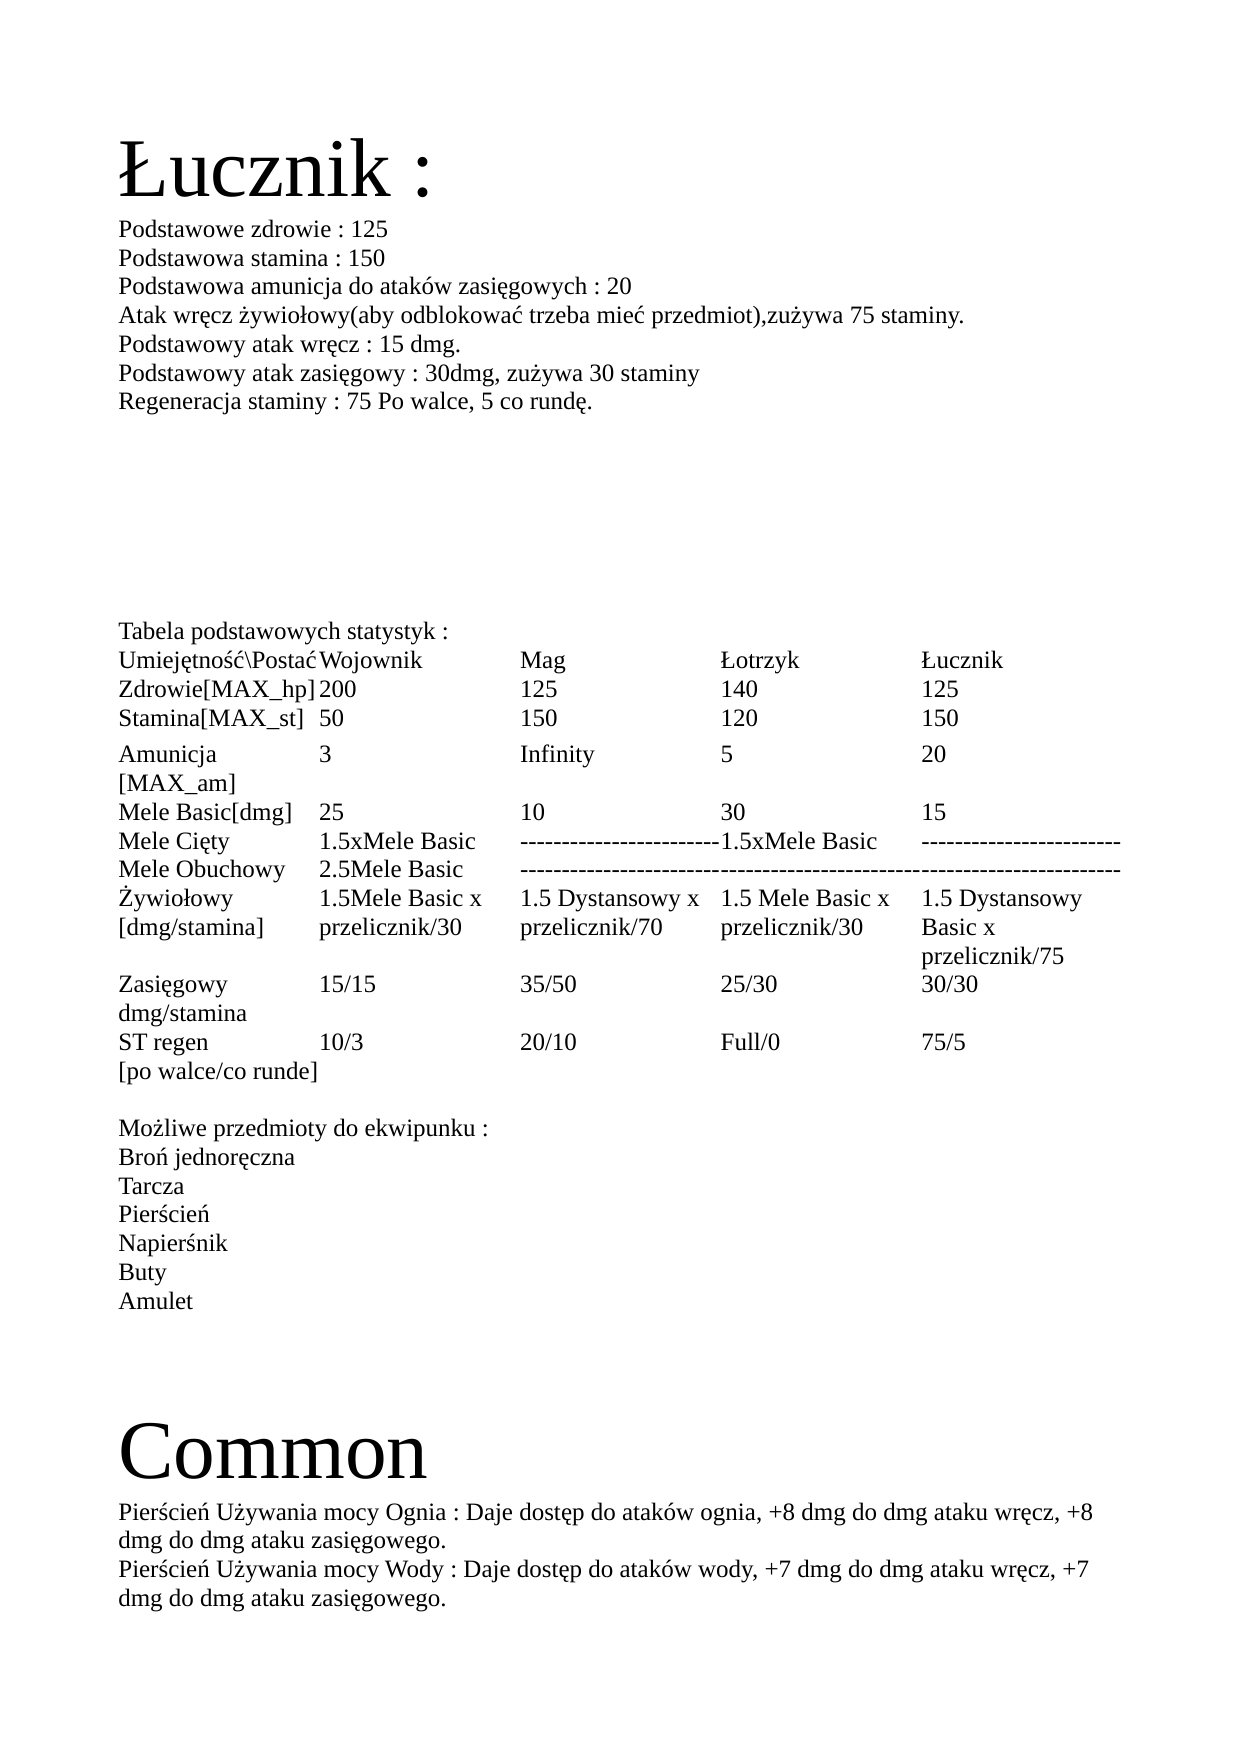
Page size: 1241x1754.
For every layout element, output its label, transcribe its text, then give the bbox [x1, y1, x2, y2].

text Podstawowe zdrowie : 125 [118, 214, 1122, 243]
table_cell 35/50 [520, 970, 720, 1027]
table_cell 5 [720, 740, 921, 797]
text Atak wręcz żywiołowy(aby odblokować trzeba mieć przedmiot),zużywa 75 staminy. [118, 300, 1122, 329]
table_cell ------------------------ [520, 855, 720, 883]
table_cell 30 [720, 797, 921, 826]
table_cell 50 [319, 703, 520, 739]
table_cell 1.5 Dystansowy x przelicznik/70 [520, 883, 720, 969]
table_cell Stamina[MAX_st] [118, 703, 319, 739]
table_header Łotrzyk [720, 645, 921, 674]
table_cell Full/0 [720, 1027, 921, 1084]
table_cell 1.5xMele Basic [720, 826, 921, 854]
table_cell 2.5Mele Basic [319, 855, 520, 883]
table_cell 10/3 [319, 1027, 520, 1084]
text Pierścień Używania mocy Ognia : Daje dostęp do ataków ognia, +8 dmg do dmg ataku wręcz, +8 dmg do dmg ataku zasięgowego. [118, 1497, 1122, 1554]
table_cell 1.5Mele Basic x przelicznik/30 [319, 883, 520, 969]
table_cell 25 [319, 797, 520, 826]
text Podstawowy atak wręcz : 15 dmg. [118, 329, 1122, 358]
text Broń jednoręczna [118, 1142, 1122, 1171]
table_cell 1.5xMele Basic [319, 826, 520, 854]
table_cell 20 [921, 740, 1122, 797]
table_header Mag [520, 645, 720, 674]
text Tarcza [118, 1171, 1122, 1199]
table_cell ------------------------ [520, 826, 720, 854]
table_cell Mele Cięty [118, 826, 319, 854]
table_cell Mele Basic[dmg] [118, 797, 319, 826]
table_cell Infinity [520, 740, 720, 797]
table_cell ------------------------ [720, 855, 921, 883]
table_cell 150 [520, 703, 720, 739]
table_header Łucznik [921, 645, 1122, 674]
table_cell ------------------------ [921, 855, 1122, 883]
table_cell 200 [319, 674, 520, 703]
text Możliwe przedmioty do ekwipunku : [118, 1113, 1122, 1142]
text Napierśnik [118, 1228, 1122, 1257]
table_cell Amunicja [MAX_am] [118, 740, 319, 797]
table_cell Zdrowie[MAX_hp] [118, 674, 319, 703]
table_cell 3 [319, 740, 520, 797]
text Pierścień Używania mocy Wody : Daje dostęp do ataków wody, +7 dmg do dmg ataku wręcz, +7 dmg do dmg ataku zasięgowego. [118, 1554, 1122, 1612]
table_cell 15 [921, 797, 1122, 826]
table_cell 20/10 [520, 1027, 720, 1084]
text Amulet [118, 1286, 1122, 1314]
table_cell 125 [520, 674, 720, 703]
table_cell 15/15 [319, 970, 520, 1027]
text Common [118, 1401, 1122, 1497]
table_cell 150 [921, 703, 1122, 739]
table_cell 25/30 [720, 970, 921, 1027]
table_cell Żywiołowy [dmg/stamina] [118, 883, 319, 969]
table_header Umiejętność\Postać [118, 645, 319, 674]
text Podstawowa stamina : 150 [118, 243, 1122, 271]
table_cell 10 [520, 797, 720, 826]
text Regeneracja staminy : 75 Po walce, 5 co rundę. [118, 386, 1122, 415]
table_cell ------------------------ [921, 826, 1122, 854]
text Tabela podstawowych statystyk : [118, 616, 1122, 645]
table_cell Mele Obuchowy [118, 855, 319, 883]
table_cell 140 [720, 674, 921, 703]
table_header Wojownik [319, 645, 520, 674]
text Pierścień [118, 1199, 1122, 1228]
table_cell 120 [720, 703, 921, 739]
text Łucznik : [118, 118, 1122, 214]
table_cell 1.5 Mele Basic x przelicznik/30 [720, 883, 921, 969]
text Podstawowa amunicja do ataków zasięgowych : 20 [118, 271, 1122, 300]
table_cell 30/30 [921, 970, 1122, 1027]
text Podstawowy atak zasięgowy : 30dmg, zużywa 30 staminy [118, 358, 1122, 386]
table_cell Zasięgowy dmg/stamina [118, 970, 319, 1027]
text Buty [118, 1257, 1122, 1286]
table_cell 75/5 [921, 1027, 1122, 1084]
table_cell ST regen [po walce/co runde] [118, 1027, 319, 1084]
table_cell 1.5 Dystansowy Basic x przelicznik/75 [921, 883, 1122, 969]
table_cell 125 [921, 674, 1122, 703]
